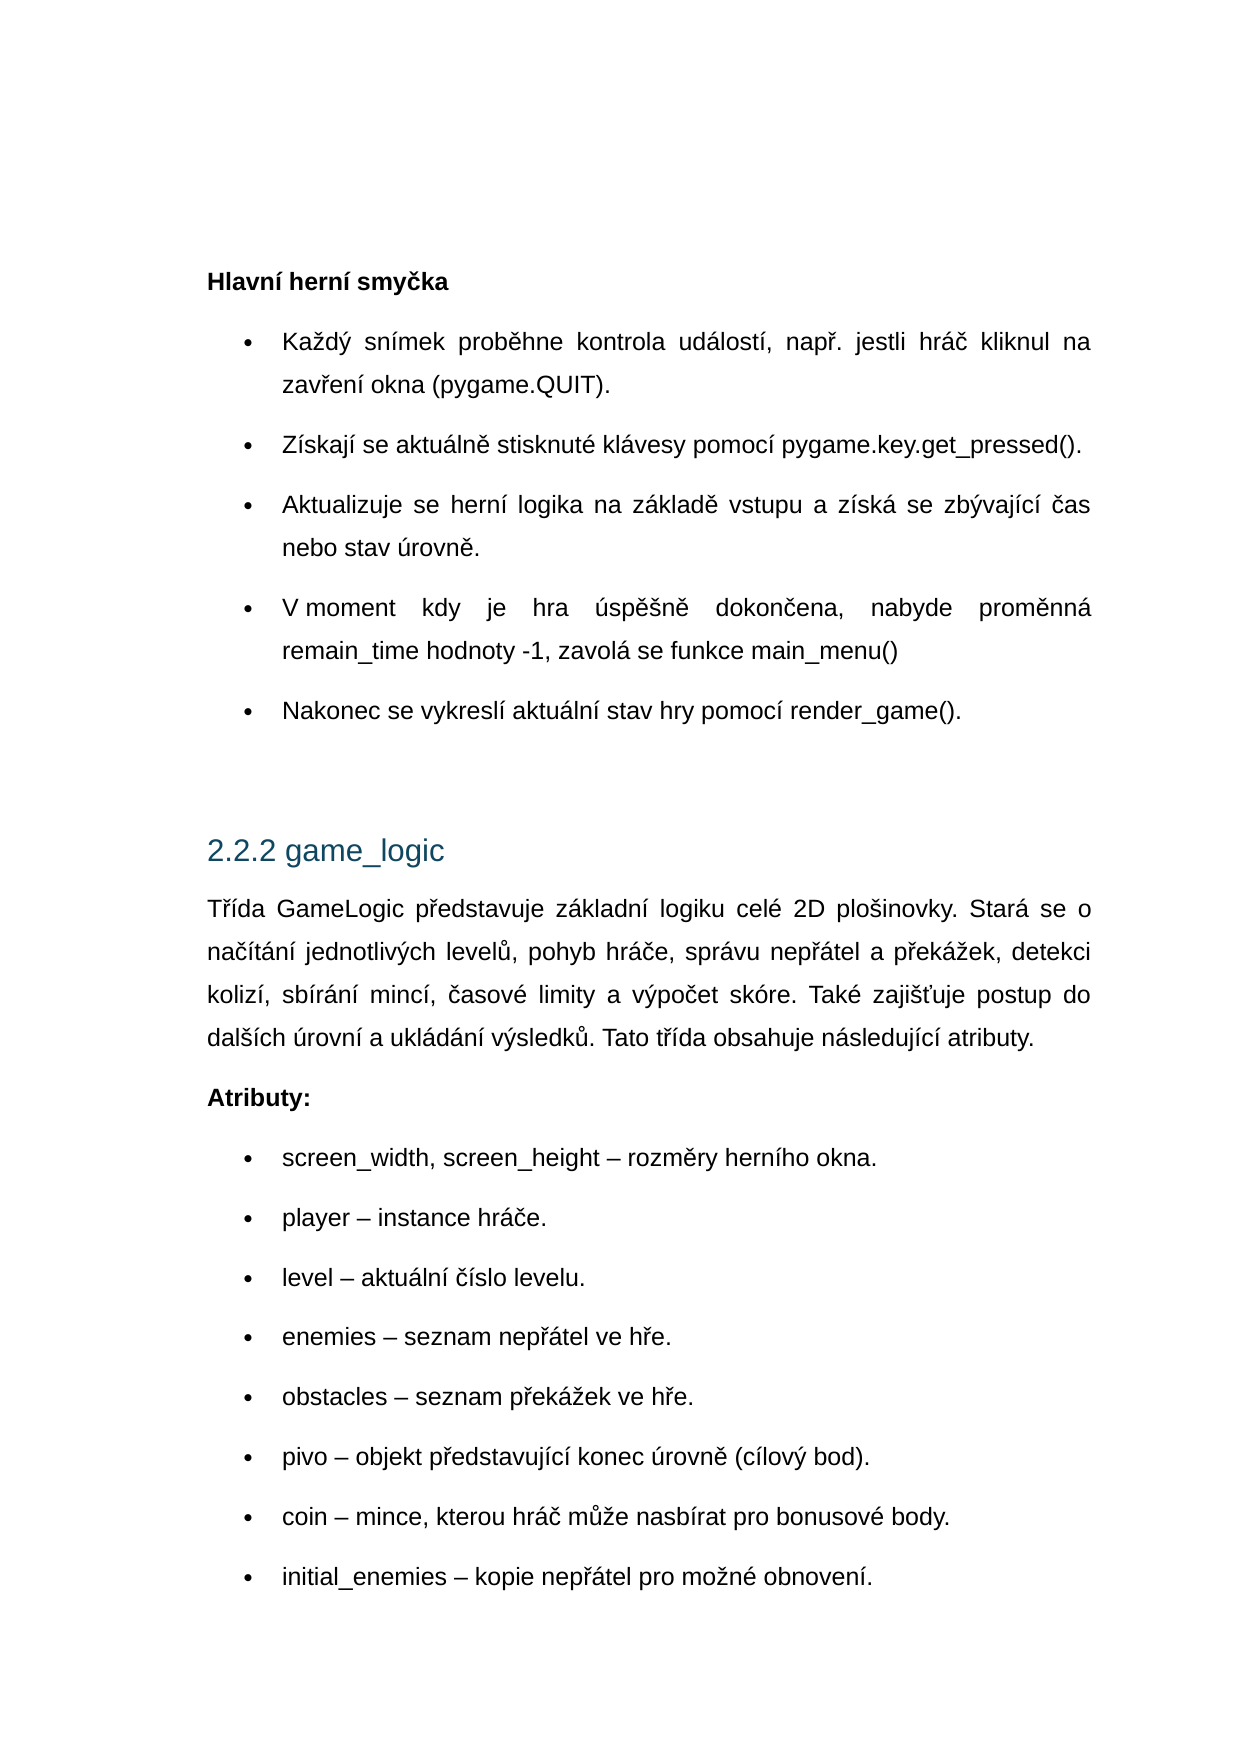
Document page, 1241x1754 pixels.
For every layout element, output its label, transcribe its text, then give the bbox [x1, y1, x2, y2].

subtitle 2.2.2 game_logic [207, 832, 1092, 868]
list Nakonec se vykreslí aktuální stav hry pomocí render_game(). [244, 696, 1092, 724]
list V moment kdy je hra úspěšně dokončena, nabyde proměnná remain_time hodnoty -1, zavolá se funkce main_menu() [244, 593, 1092, 664]
list Každý snímek proběhne kontrola událostí, např. jestli hráč kliknul na zavření okna (pygame.QUIT). [244, 327, 1092, 399]
text Třída GameLogic představuje základní logiku celé 2D plošinovky. Stará se o načítání jednotlivých levelů, pohyb hráče, správu nepřátel a překážek, detekci kolizí, sbírání mincí, časové limity a výpočet skóre. Také zajišťuje postup do dalších úrovní a ukládání výsledků. Tato třída obsahuje následující atributy. [207, 894, 1092, 1052]
list player – instance hráče. [244, 1203, 1092, 1232]
list initial_enemies – kopie nepřátel pro možné obnovení. [244, 1562, 1092, 1590]
list Aktualizuje se herní logika na základě vstupu a získá se zbývající čas nebo stav úrovně. [244, 490, 1092, 562]
text Hlavní herní smyčka [207, 267, 1092, 296]
list obstacles – seznam překážek ve hře. [244, 1382, 1092, 1411]
list screen_width, screen_height – rozměry herního okna. [244, 1143, 1092, 1172]
text Atributy: [207, 1083, 1092, 1112]
list coin – mince, kterou hráč může nasbírat pro bonusové body. [244, 1502, 1092, 1531]
list pivo – objekt představující konec úrovně (cílový bod). [244, 1442, 1092, 1471]
list level – aktuální číslo levelu. [244, 1263, 1092, 1291]
list enemies – seznam nepřátel ve hře. [244, 1322, 1092, 1351]
list Získají se aktuálně stisknuté klávesy pomocí pygame.key.get_pressed(). [244, 430, 1092, 459]
